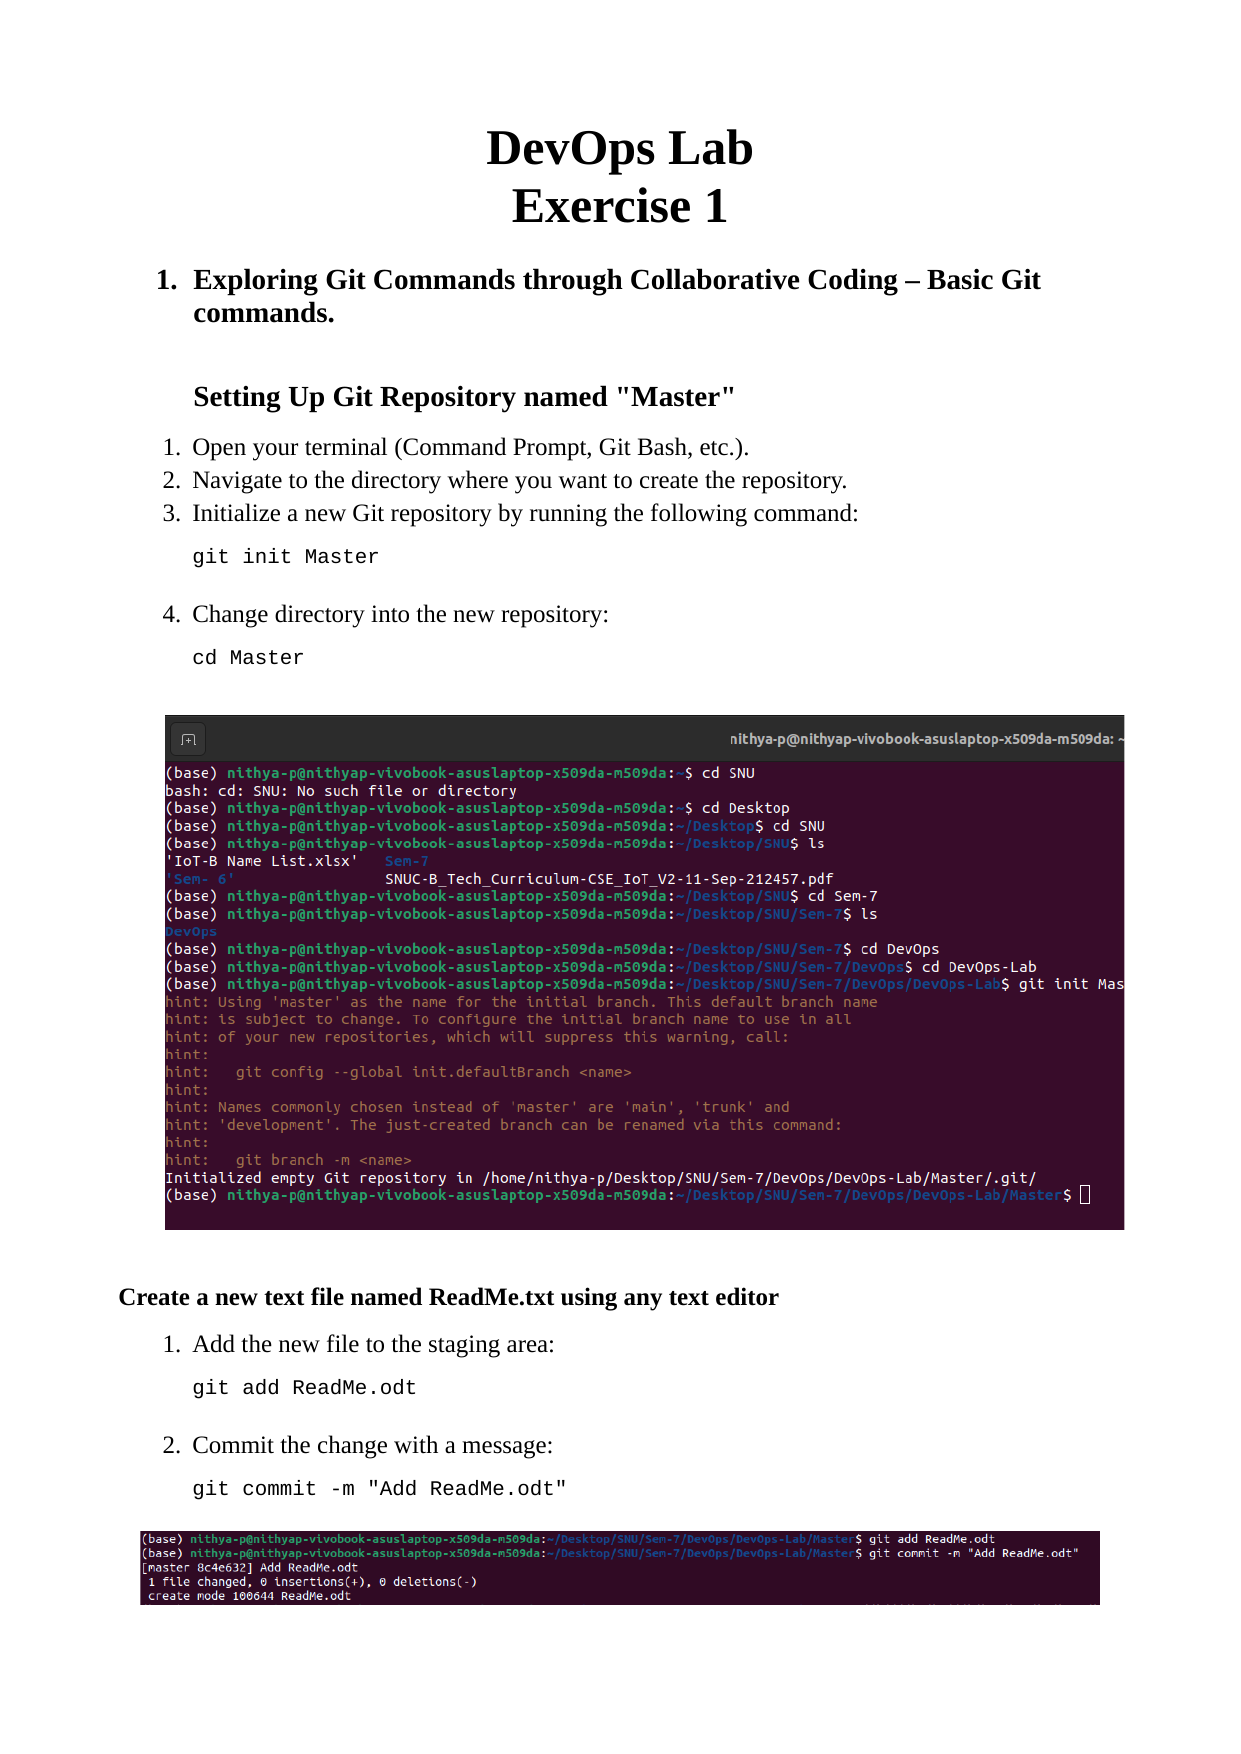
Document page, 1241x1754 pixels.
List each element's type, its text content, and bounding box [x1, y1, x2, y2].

picture [165, 715, 1125, 1230]
list git init Master [162, 546, 1122, 569]
list cd Master [162, 647, 1122, 694]
text Create a new text file named ReadMe.txt using any text editor [118, 1282, 1122, 1311]
list git commit -m "Add ReadMe.odt" [162, 1478, 1122, 1501]
text Exercise 1 [118, 176, 1122, 233]
list git add ReadMe.odt [162, 1377, 1122, 1401]
list Add the new file to the staging area: [162, 1329, 1122, 1358]
list Change directory into the new repository: [162, 599, 1122, 628]
text DevOps Lab [118, 118, 1122, 176]
list Setting Up Git Repository named "Master" [156, 379, 1122, 413]
list Exploring Git Commands through Collaborative Coding – Basic Git commands. [156, 262, 1122, 362]
list Open your terminal (Command Prompt, Git Bash, etc.). [162, 432, 1122, 461]
list Commit the change with a message: [162, 1430, 1122, 1459]
list Initialize a new Git repository by running the following command: [162, 498, 1122, 527]
picture [140, 1531, 1100, 1605]
list Navigate to the directory where you want to create the repository. [162, 465, 1122, 494]
